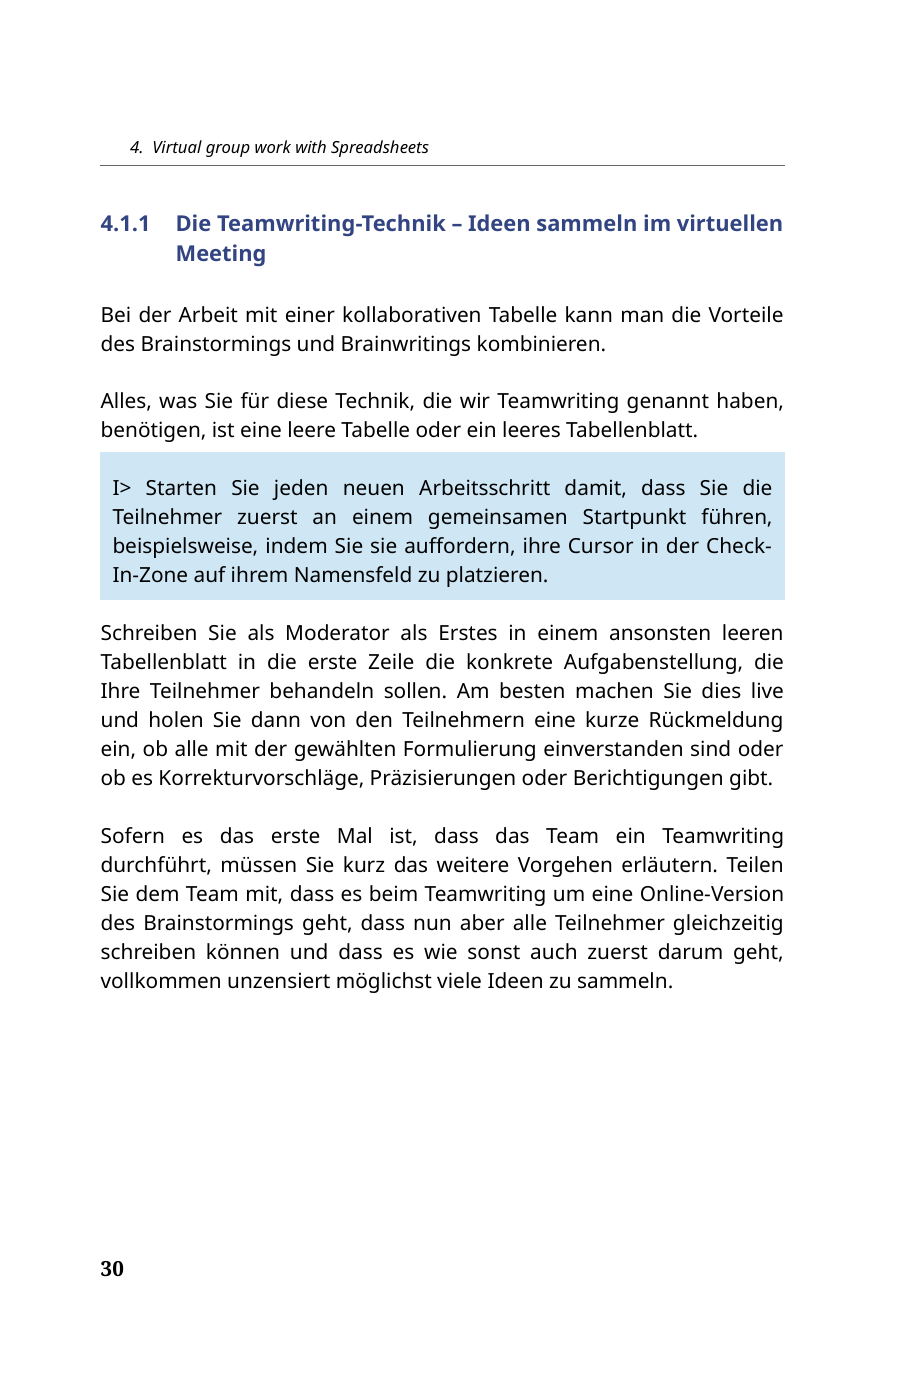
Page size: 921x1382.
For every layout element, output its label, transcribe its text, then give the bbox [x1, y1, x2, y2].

text Alles, was Sie für diese Technik, die wir Teamwriting genannt haben, benötigen, ist eine leere Tabelle oder ein leeres Tabellenblatt. [100, 365, 785, 444]
subtitle Die Teamwriting-Technik – Ideen sammeln im virtuellen Meeting [100, 208, 785, 268]
text Sofern es das erste Mal ist, dass das Team ein Teamwriting durchführt, müssen Sie kurz das weitere Vorgehen erläutern. Teilen Sie dem Team mit, dass es beim Teamwriting um eine Online-Version des Brainstormings geht, dass nun aber alle Teilnehmer gleichzeitig schreiben können und dass es wie sonst auch zuerst darum geht, vollkommen unzensiert möglichst viele Ideen zu sammeln. [100, 799, 785, 994]
text Bei der Arbeit mit einer kollaborativen Tabelle kann man die Vorteile des Brainstormings und Brainwritings kombinieren. [100, 280, 785, 357]
text Schreiben Sie als Moderator als Erstes in einem ansonsten leeren Tabellenblatt in die erste Zeile die konkrete Aufgabenstellung, die Ihre Teilnehmer behandeln sollen. Am besten machen Sie dies live und holen Sie dann von den Teilnehmern eine kurze Rückmeldung ein, ob alle mit der gewählten Formulierung einverstanden sind oder ob es Korrekturvorschläge, Präzisierungen oder Berichtigungen gibt. [100, 600, 785, 791]
text I> Starten Sie jeden neuen Arbeitsschritt damit, dass Sie die Teilnehmer zuerst an einem gemeinsamen Startpunkt führen, beispielsweise, indem Sie sie auffordern, ihre Cursor in der Check-In-Zone auf ihrem Namensfeld zu platzieren. [112, 464, 773, 588]
